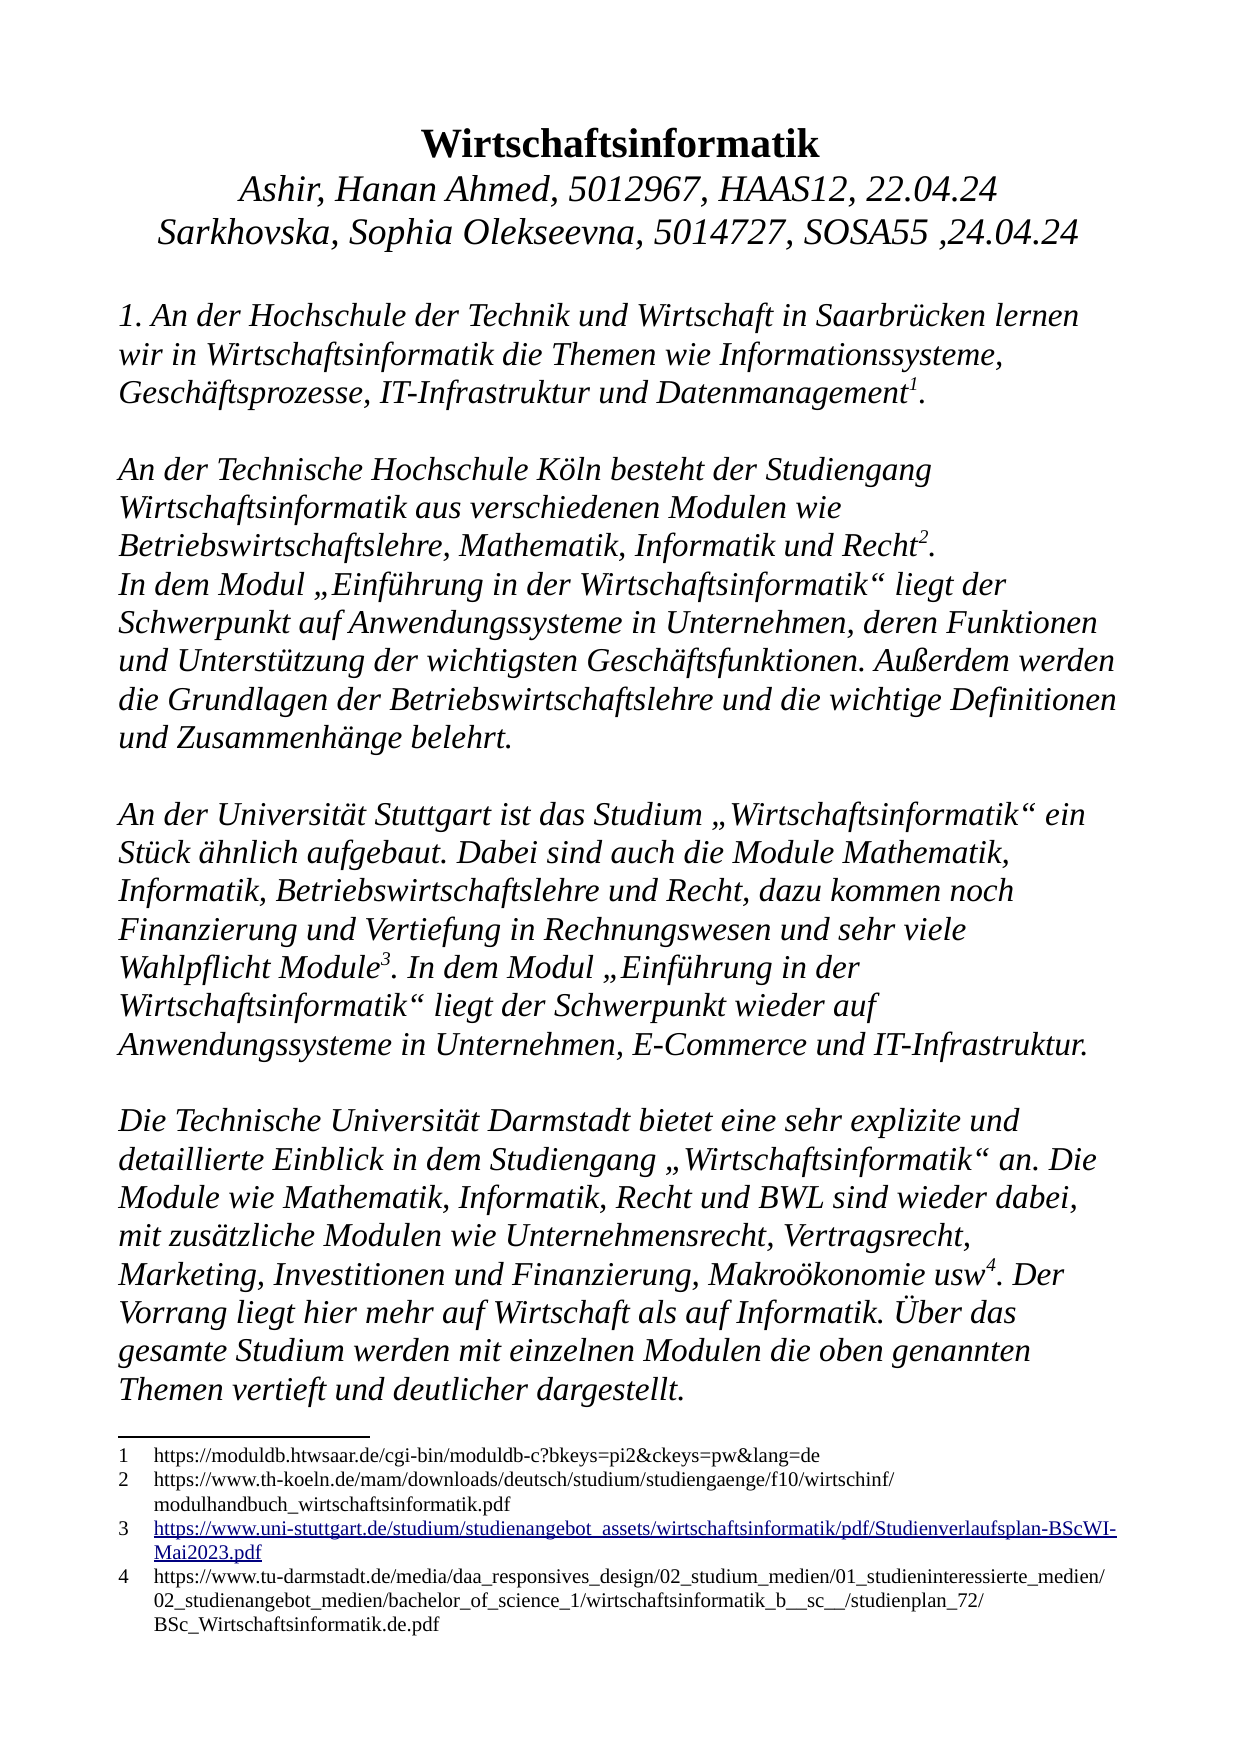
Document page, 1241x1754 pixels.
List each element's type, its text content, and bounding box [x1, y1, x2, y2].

text 1. An der Hochschule der Technik und Wirtschaft in Saarbrücken lernen wir in Wirtschaftsinformatik die Themen wie Informationssysteme, Geschäftsprozesse, IT-Infrastruktur und Datenmanagement. [118, 295, 1122, 410]
text An der Universität Stuttgart ist das Studium „Wirtschaftsinformatik“ ein Stück ähnlich aufgebaut. Dabei sind auch die Module Mathematik, Informatik, Betriebswirtschaftslehre und Recht, dazu kommen noch Finanzierung und Vertiefung in Rechnungswesen und sehr viele Wahlpflicht Module. In dem Modul „Einführung in der Wirtschaftsinformatik“ liegt der Schwerpunkt wieder auf Anwendungssysteme in Unternehmen, E-Commerce und IT-Infrastruktur. [118, 794, 1122, 1062]
text Sarkhovska, Sophia Olekseevna, 5014727, SOSA55 ,24.04.24 [118, 209, 1122, 252]
text In dem Modul „Einführung in der Wirtschaftsinformatik“ liegt der Schwerpunkt auf Anwendungssysteme in Unternehmen, deren Funktionen und Unterstützung der wichtigsten Geschäftsfunktionen. Außerdem werden die Grundlagen der Betriebswirtschaftslehre und die wichtige Definitionen und Zusammenhänge belehrt. [118, 564, 1122, 755]
text https://www.th-koeln.de/mam/downloads/deutsch/studium/studiengaenge/f10/wirtschinf/modulhandbuch_wirtschaftsinformatik.pdf [118, 1467, 1122, 1516]
text Ashir, Hanan Ahmed, 5012967, HAAS12, 22.04.24 [118, 166, 1122, 209]
text An der Technische Hochschule Köln besteht der Studiengang Wirtschaftsinformatik aus verschiedenen Modulen wie Betriebswirtschaftslehre, Mathematik, Informatik und Recht. [118, 449, 1122, 564]
text https://moduldb.htwsaar.de/cgi-bin/moduldb-c?bkeys=pi2&ckeys=pw&lang=de [118, 1443, 1122, 1467]
text https://www.tu-darmstadt.de/media/daa_responsives_design/02_studium_medien/01_studieninteressierte_medien/02_studienangebot_medien/bachelor_of_science_1/wirtschaftsinformatik_b__sc__/studienplan_72/BSc_Wirtschaftsinformatik.de.pdf [118, 1564, 1122, 1636]
text Wirtschaftsinformatik [118, 118, 1122, 166]
text Die Technische Universität Darmstadt bietet eine sehr explizite und detaillierte Einblick in dem Studiengang „Wirtschaftsinformatik“ an. Die Module wie Mathematik, Informatik, Recht und BWL sind wieder dabei, mit zusätzliche Modulen wie Unternehmensrecht, Vertragsrecht, Marketing, Investitionen und Finanzierung, Makroökonomie usw. Der Vorrang liegt hier mehr auf Wirtschaft als auf Informatik. Über das gesamte Studium werden mit einzelnen Modulen die oben genannten Themen vertieft und deutlicher dargestellt. [118, 1100, 1122, 1407]
text https://www.uni-stuttgart.de/studium/studienangebot_assets/wirtschaftsinformatik/pdf/Studienverlaufsplan-BScWI-Mai2023.pdf [118, 1516, 1122, 1564]
